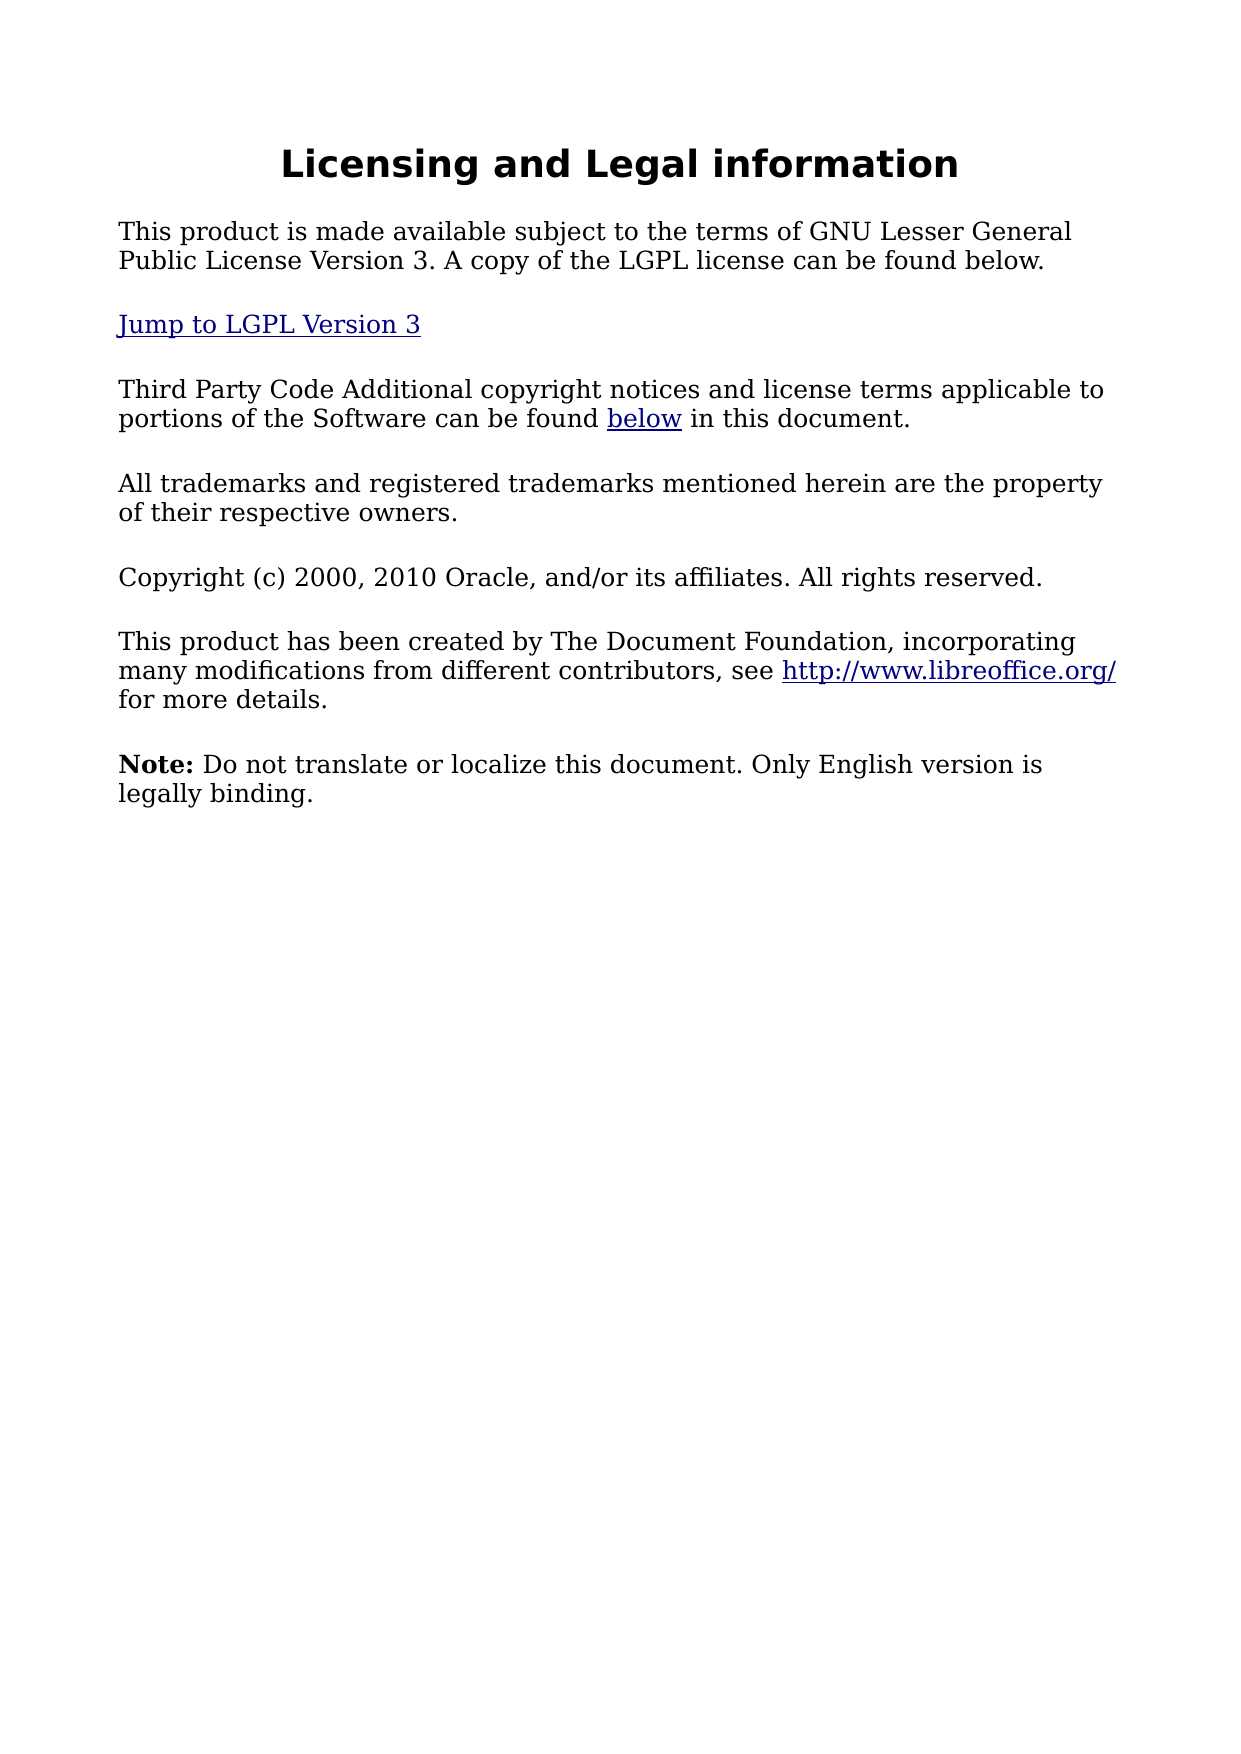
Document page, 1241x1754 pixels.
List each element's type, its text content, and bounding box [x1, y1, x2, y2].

text Third Party Code Additional copyright notices and license terms applicable to portions of the Software can be found below in this document. [118, 375, 1122, 434]
text This product is made available subject to the terms of GNU Lesser General Public License Version 3. A copy of the LGPL license can be found below. [118, 217, 1122, 275]
text This product has been created by The Document Foundation, incorporating many modifications from different contributors, see http://www.libreoffice.org/ for more details. [118, 627, 1122, 715]
text Jump to LGPL Version 3 [118, 311, 1122, 340]
title Licensing and Legal information [118, 143, 1122, 187]
text All trademarks and registered trademarks mentioned herein are the property of their respective owners. [118, 469, 1122, 527]
text Copyright (c) 2000, 2010 Oracle, and/or its affiliates. All rights reserved. [118, 563, 1122, 592]
text Note: Do not translate or localize this document. Only English version is legally binding. [118, 750, 1122, 809]
